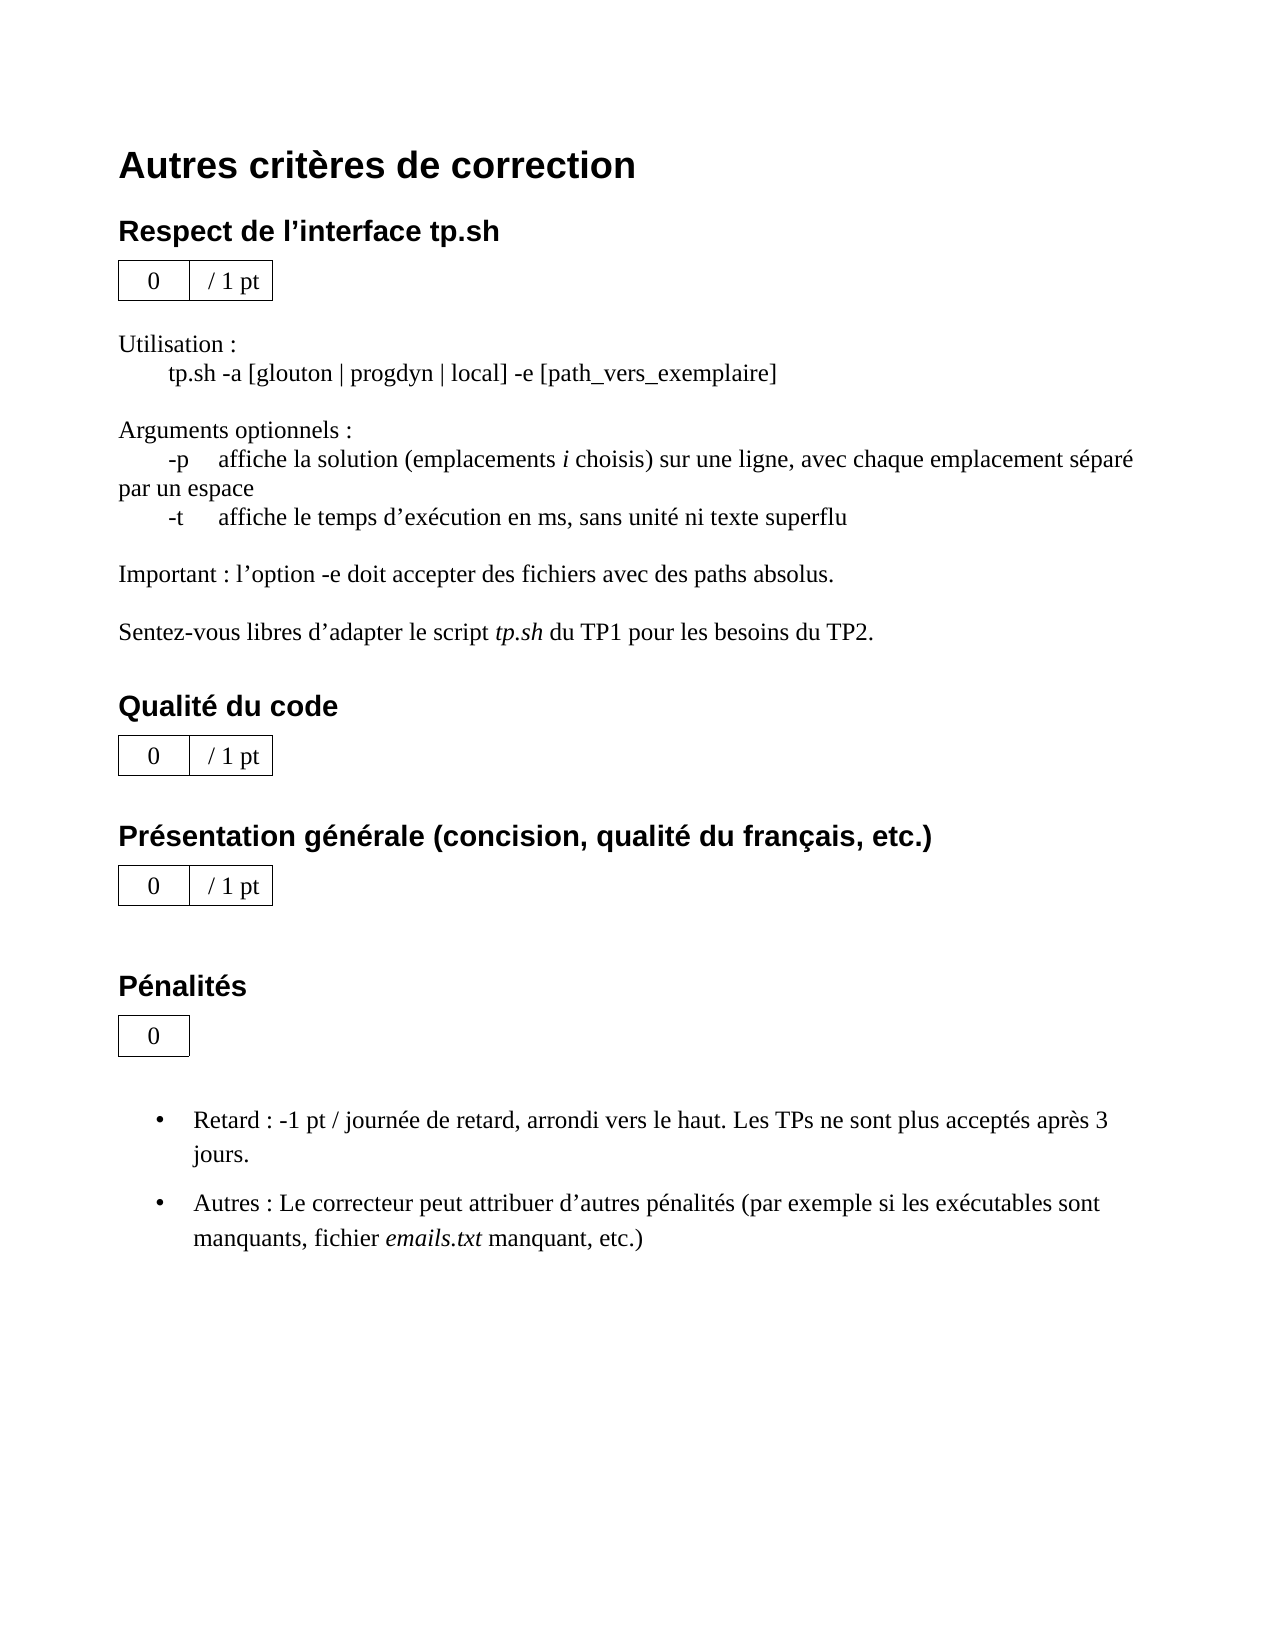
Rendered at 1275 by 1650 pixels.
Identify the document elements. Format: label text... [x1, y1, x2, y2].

subtitle Autres critères de correction [118, 143, 1157, 187]
table_header 0 [119, 261, 189, 300]
subtitle Qualité du code [118, 689, 1157, 723]
subtitle Présentation générale (concision, qualité du français, etc.) [118, 819, 1157, 853]
list Retard : -1 pt / journée de retard, arrondi vers le haut. Les TPs ne sont plus acceptés après 3 jours. [156, 1105, 1157, 1168]
table_header / 1 pt [190, 261, 272, 300]
text Arguments optionnels : [118, 416, 1157, 444]
text tp.sh -a [glouton | progdyn | local] -e [path_vers_exemplaire] [118, 358, 1157, 387]
list Autres : Le correcteur peut attribuer d’autres pénalités (par exemple si les exécutables sont manquants, fichier emails.txt manquant, etc.) [156, 1188, 1157, 1252]
text Sentez-vous libres d’adapter le script tp.sh du TP1 pour les besoins du TP2. [118, 617, 1157, 646]
table_header / 1 pt [190, 866, 272, 905]
text -p affiche la solution (emplacements i choisis) sur une ligne, avec chaque emplacement séparé par un espace [118, 444, 1157, 502]
text Important : l’option -e doit accepter des fichiers avec des paths absolus. [118, 559, 1157, 588]
table_header 0 [119, 736, 189, 775]
table_header 0 [119, 866, 189, 905]
table_header / 1 pt [190, 736, 272, 775]
text Utilisation : [118, 329, 1157, 358]
subtitle Pénalités [118, 969, 1157, 1003]
subtitle Respect de l’interface tp.sh [118, 214, 1157, 248]
table_header 0 [119, 1016, 189, 1056]
text -t affiche le temps d’exécution en ms, sans unité ni texte superflu [118, 502, 1157, 531]
